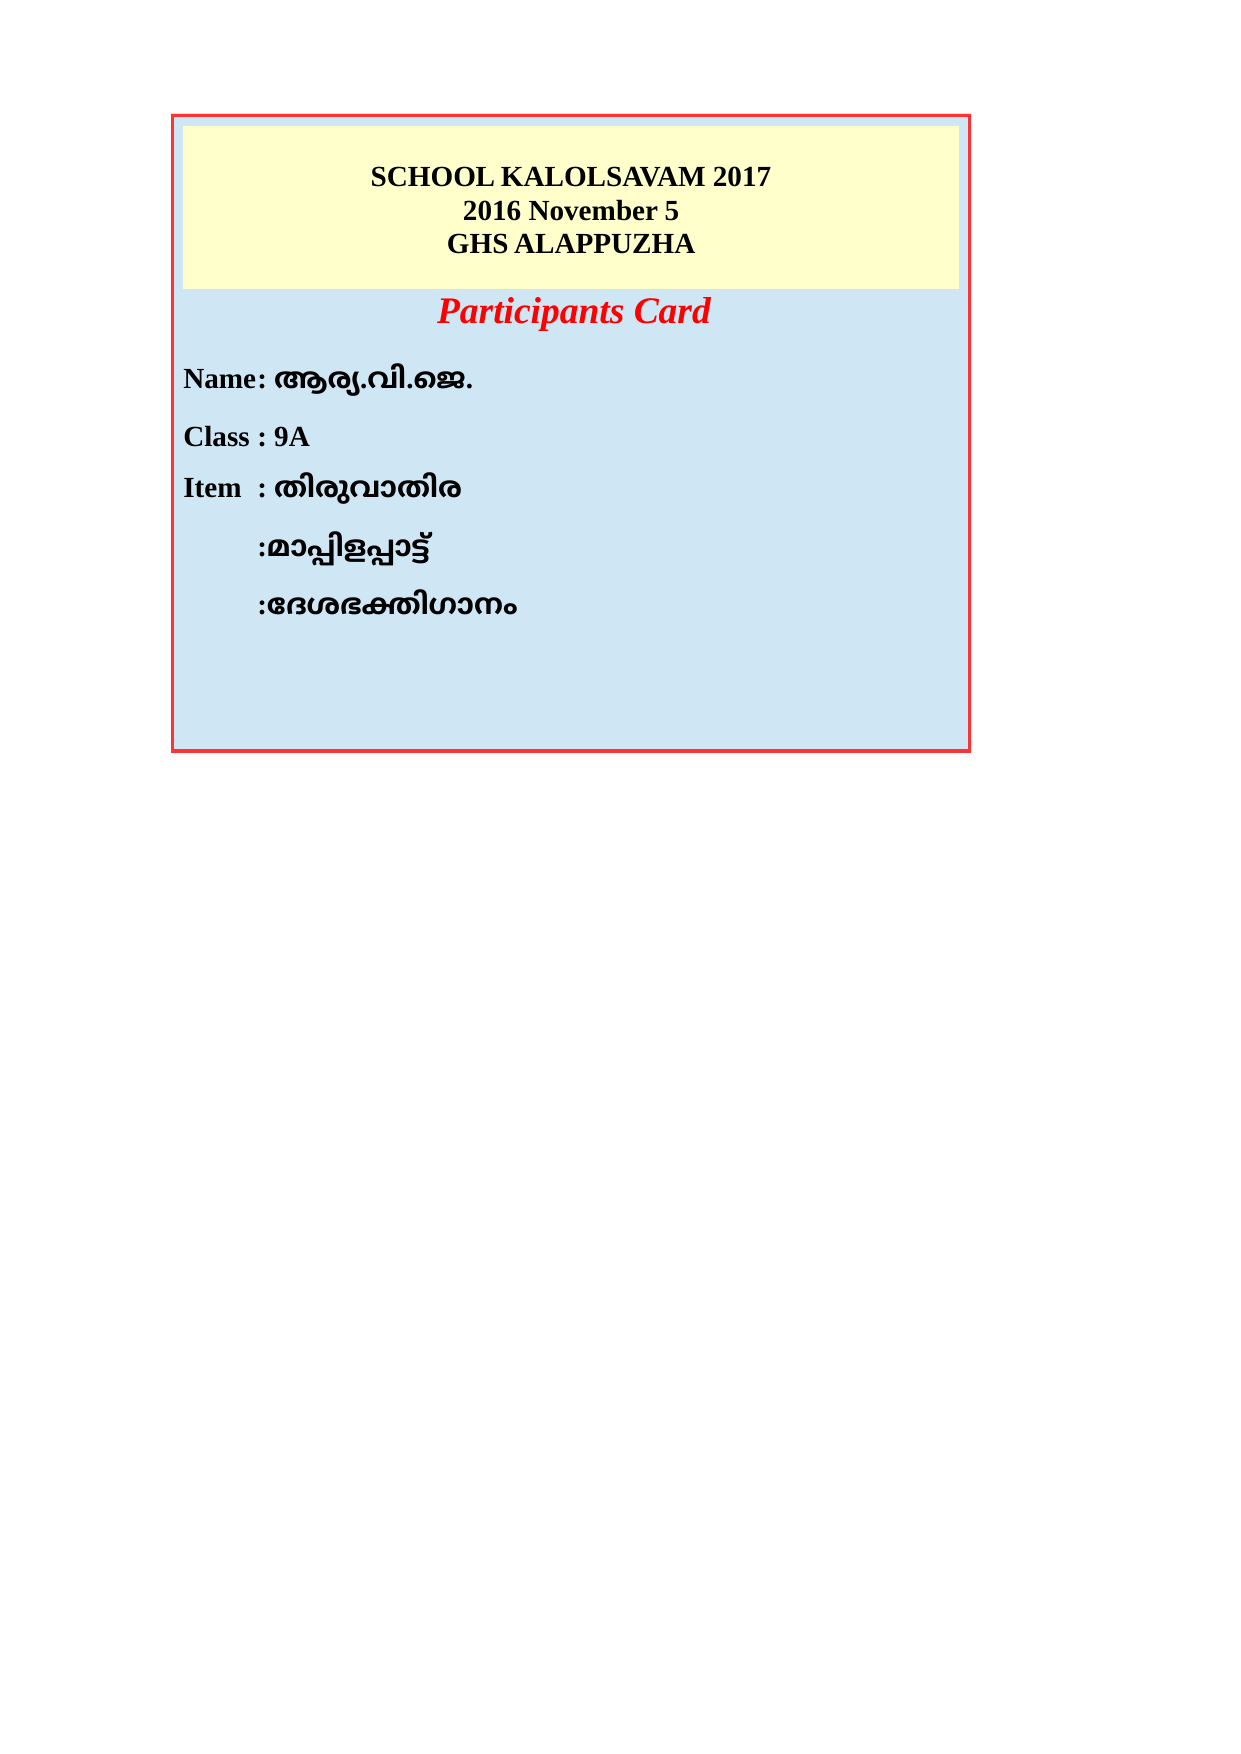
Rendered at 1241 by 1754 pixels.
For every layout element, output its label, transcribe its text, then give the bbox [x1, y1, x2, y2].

text Participants Card [183, 289, 959, 332]
text 2016 November 5 [183, 193, 959, 227]
text :മാപ്പിളപ്പാട്ട് [183, 529, 959, 568]
text Item : തിരുവാതിര [183, 470, 959, 509]
text SCHOOL KALOLSAVAM 2017 [183, 159, 959, 193]
text Class : 9A [183, 419, 959, 453]
text Name : ആര്യ.വി.ജെ. [183, 361, 959, 400]
text GHS ALAPPUZHA [183, 227, 959, 260]
text :ദേശഭക്തിഗാനം [183, 587, 959, 627]
